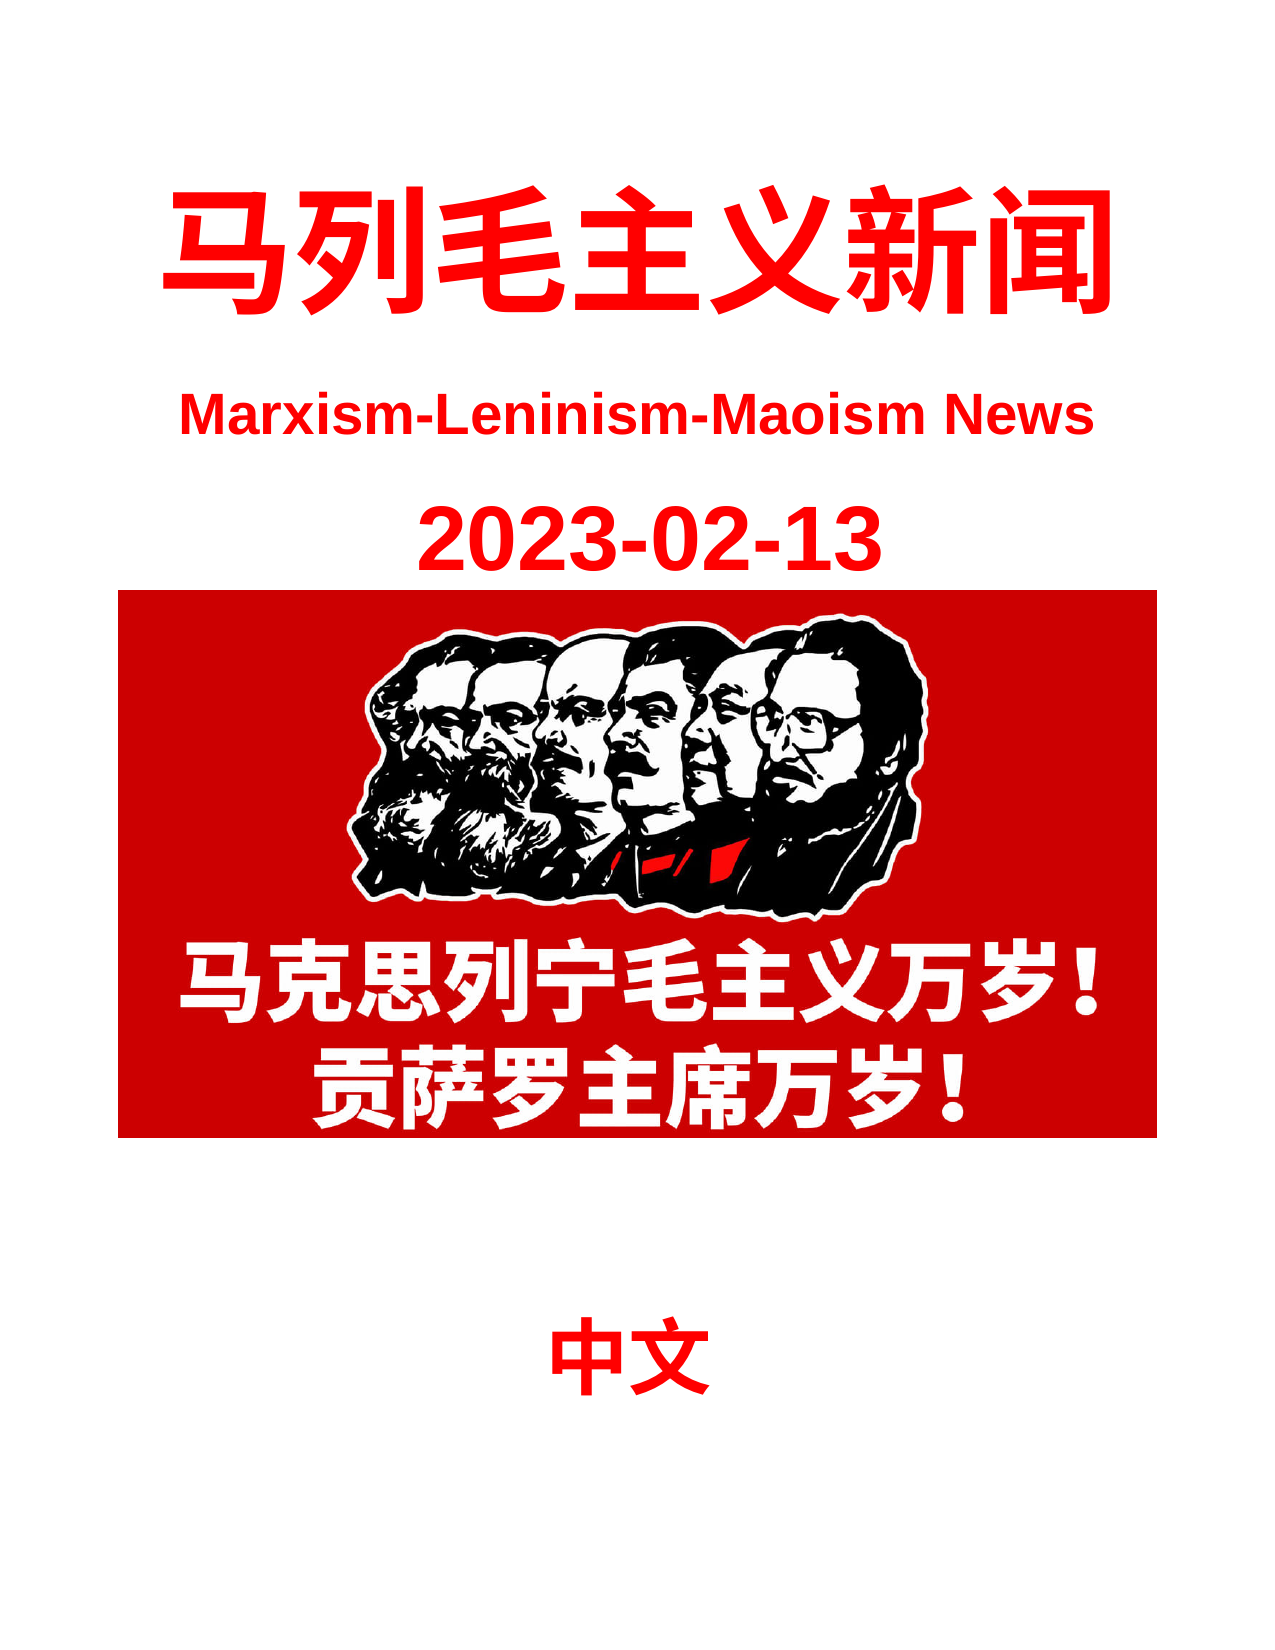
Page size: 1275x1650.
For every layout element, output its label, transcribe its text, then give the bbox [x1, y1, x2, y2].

picture [118, 590, 1157, 1138]
subtitle Marxism-Leninism-Maoism News [118, 380, 1157, 447]
subtitle 2023-02-13 [118, 484, 1157, 590]
subtitle 马列毛主义新闻 [118, 143, 1157, 342]
subtitle 中文 [118, 1292, 1157, 1413]
